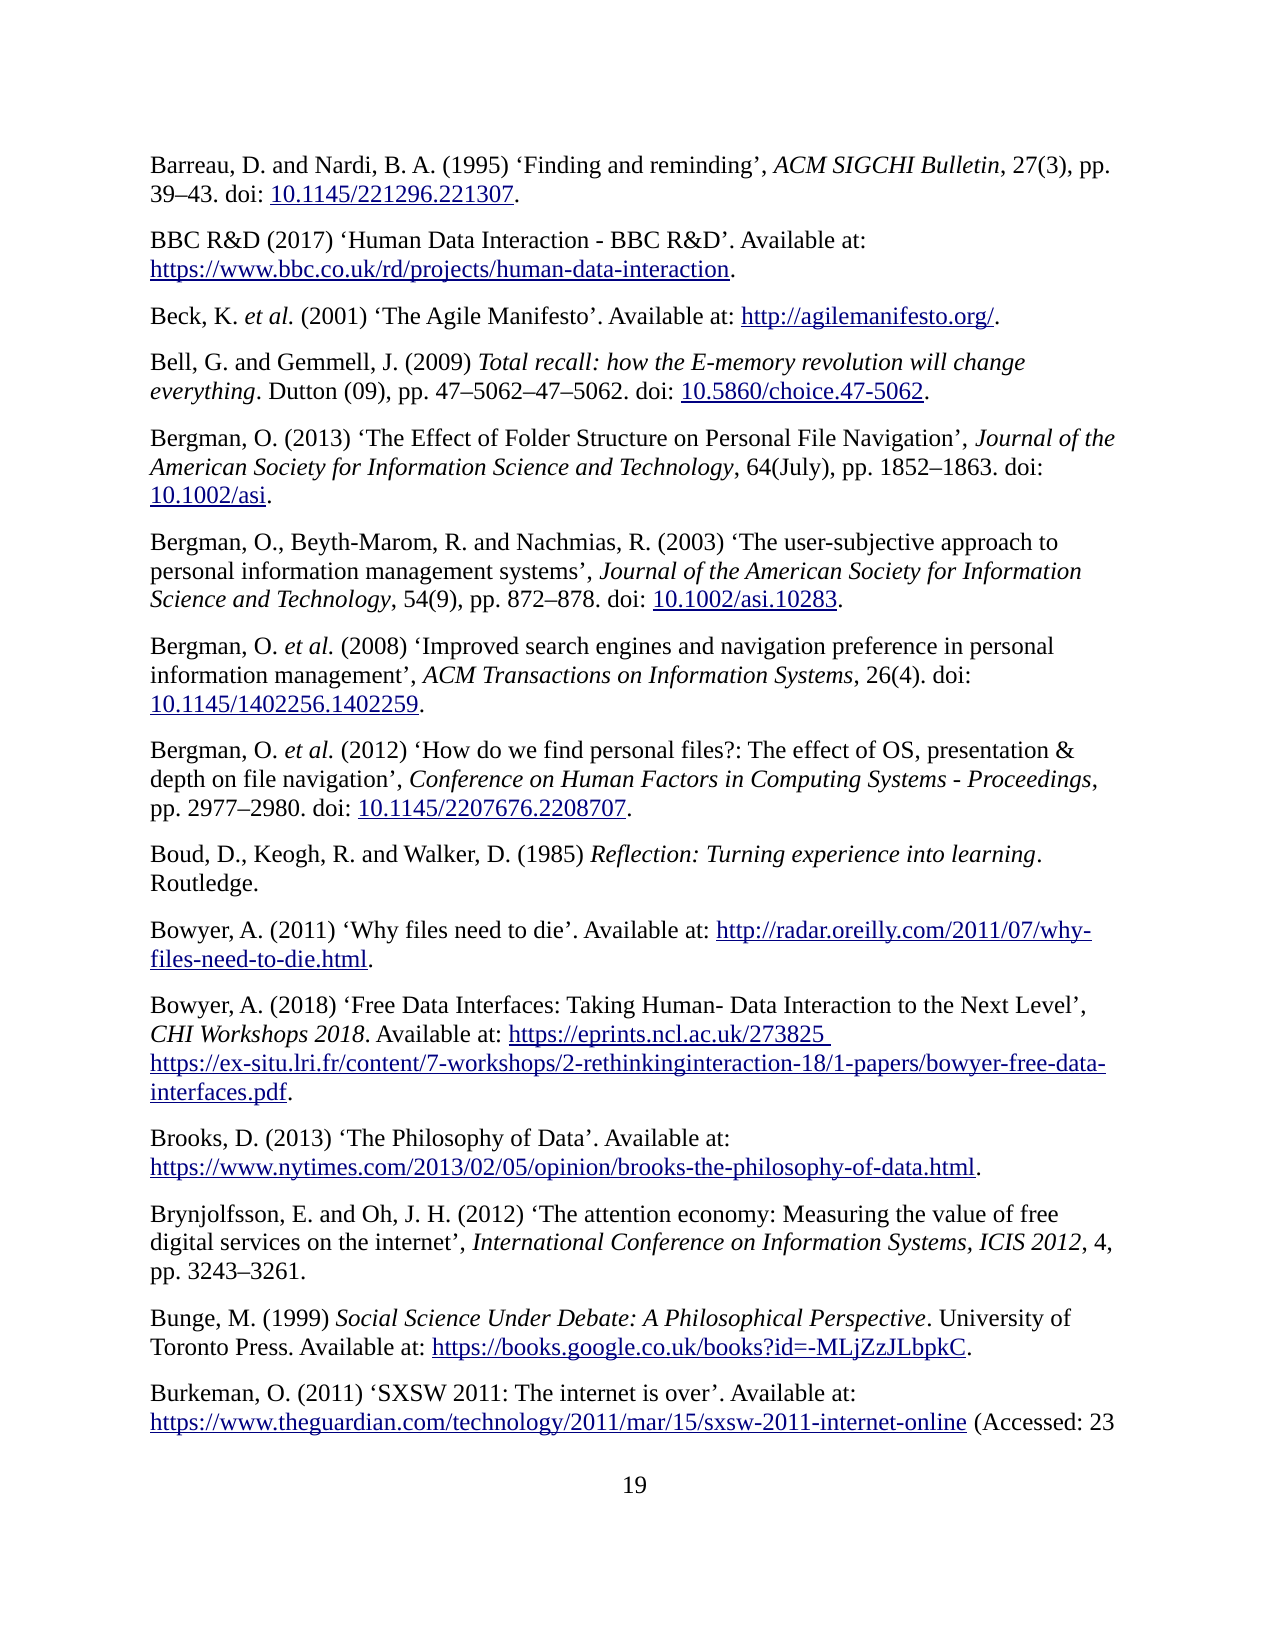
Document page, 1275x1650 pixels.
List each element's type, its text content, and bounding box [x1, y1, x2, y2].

text Bergman, O. et al. (2012) ‘How do we find personal files?: The effect of OS, presentation & depth on file navigation’, Conference on Human Factors in Computing Systems - Proceedings, pp. 2977–2980. doi: 10.1145/2207676.2208707. [150, 735, 1125, 822]
text Bowyer, A. (2018) ‘Free Data Interfaces: Taking Human- Data Interaction to the Next Level’, CHI Workshops 2018. Available at: https://eprints.ncl.ac.uk/273825 https://ex-situ.lri.fr/content/7-workshops/2-rethinkinginteraction-18/1-papers/bowyer-free-data-interfaces.pdf. [150, 990, 1125, 1105]
text Boud, D., Keogh, R. and Walker, D. (1985) Reflection: Turning experience into learning. Routledge. [150, 839, 1125, 897]
text Bergman, O. et al. (2008) ‘Improved search engines and navigation preference in personal information management’, ACM Transactions on Information Systems, 26(4). doi: 10.1145/1402256.1402259. [150, 631, 1125, 717]
text Bergman, O., Beyth-Marom, R. and Nachmias, R. (2003) ‘The user-subjective approach to personal information management systems’, Journal of the American Society for Information Science and Technology, 54(9), pp. 872–878. doi: 10.1002/asi.10283. [150, 527, 1125, 613]
text Brooks, D. (2013) ‘The Philosophy of Data’. Available at: https://www.nytimes.com/2013/02/05/opinion/brooks-the-philosophy-of-data.html. [150, 1123, 1125, 1181]
text Bergman, O. (2013) ‘The Effect of Folder Structure on Personal File Navigation’, Journal of the American Society for Information Science and Technology, 64(July), pp. 1852–1863. doi: 10.1002/asi. [150, 423, 1125, 509]
text BBC R&D (2017) ‘Human Data Interaction - BBC R&D’. Available at: https://www.bbc.co.uk/rd/projects/human-data-interaction. [150, 225, 1125, 283]
text Beck, K. et al. (2001) ‘The Agile Manifesto’. Available at: http://agilemanifesto.org/. [150, 301, 1125, 329]
text Brynjolfsson, E. and Oh, J. H. (2012) ‘The attention economy: Measuring the value of free digital services on the internet’, International Conference on Information Systems, ICIS 2012, 4, pp. 3243–3261. [150, 1199, 1125, 1285]
text Bowyer, A. (2011) ‘Why files need to die’. Available at: http://radar.oreilly.com/2011/07/why-files-need-to-die.html. [150, 915, 1125, 972]
text Burkeman, O. (2011) ‘SXSW 2011: The internet is over’. Available at: https://www.theguardian.com/technology/2011/mar/15/sxsw-2011-internet-online (Accessed: 23 [150, 1378, 1125, 1436]
text Bunge, M. (1999) Social Science Under Debate: A Philosophical Perspective. University of Toronto Press. Available at: https://books.google.co.uk/books?id=-MLjZzJLbpkC. [150, 1303, 1125, 1360]
text Bell, G. and Gemmell, J. (2009) Total recall: how the E-memory revolution will change everything. Dutton (09), pp. 47–5062–47–5062. doi: 10.5860/choice.47-5062. [150, 347, 1125, 405]
text Barreau, D. and Nardi, B. A. (1995) ‘Finding and reminding’, ACM SIGCHI Bulletin, 27(3), pp. 39–43. doi: 10.1145/221296.221307. [150, 150, 1125, 207]
